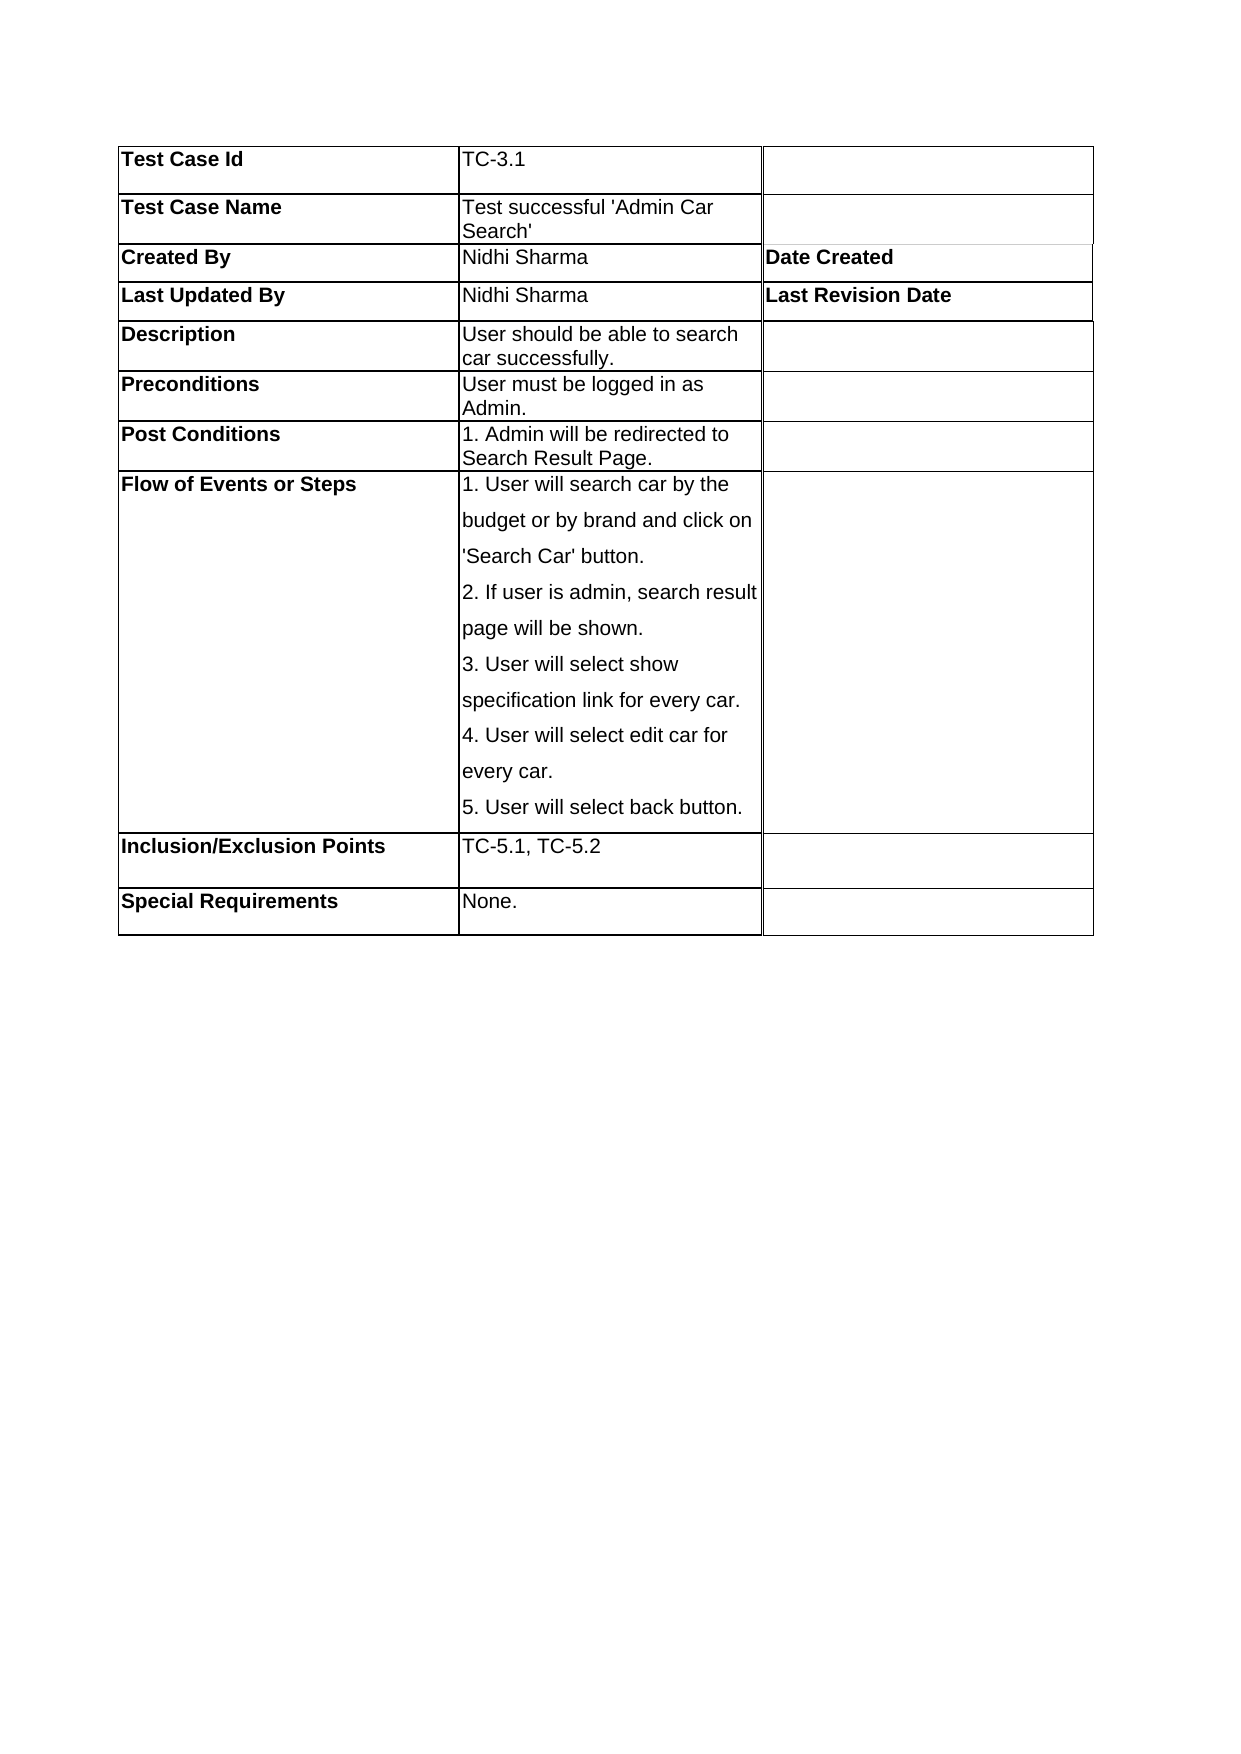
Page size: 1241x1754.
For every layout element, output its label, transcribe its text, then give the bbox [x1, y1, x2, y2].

table_cell [764, 322, 1093, 371]
table_cell Flow of Events or Steps [119, 472, 458, 832]
table_cell Test successful 'Admin Car Search' [460, 195, 761, 243]
table_cell Preconditions [119, 372, 458, 420]
table_cell [764, 422, 1093, 471]
table_cell 1. Admin will be redirected to Search Result Page. [460, 422, 761, 470]
table_cell None. [460, 889, 761, 934]
table_cell Post Conditions [119, 422, 458, 470]
table_cell [764, 472, 1093, 833]
table_cell Description [119, 322, 458, 370]
table_cell [764, 834, 1093, 888]
table_cell [764, 372, 1093, 421]
table_cell User should be able to search car successfully. [460, 322, 761, 370]
table_cell Test Case Name [119, 195, 458, 243]
table_header TC-3.1 [460, 147, 761, 193]
table_cell Date Created [764, 245, 1092, 281]
table_cell Created By [119, 245, 458, 281]
table_header Test Case Id [119, 147, 458, 193]
table_cell Last Revision Date [764, 283, 1092, 320]
table_cell Nidhi Sharma [460, 245, 761, 281]
table_cell Last Updated By [119, 283, 458, 320]
table_cell [764, 889, 1093, 935]
table_cell TC-5.1, TC-5.2 [460, 834, 761, 887]
table_cell Special Requirements [119, 889, 458, 934]
table_cell 1. User will search car by the budget or by brand and click on 'Search Car' button. 2. If user is admin, search result page will be shown. 3. User will select show specification link for every car. 4. User will select edit car for every car. 5. User will select back button. [460, 472, 761, 832]
table_header [764, 147, 1093, 194]
table_cell Inclusion/Exclusion Points [119, 834, 458, 887]
table_cell [764, 195, 1093, 244]
table_cell Nidhi Sharma [460, 283, 761, 320]
table_cell User must be logged in as Admin. [460, 372, 761, 420]
